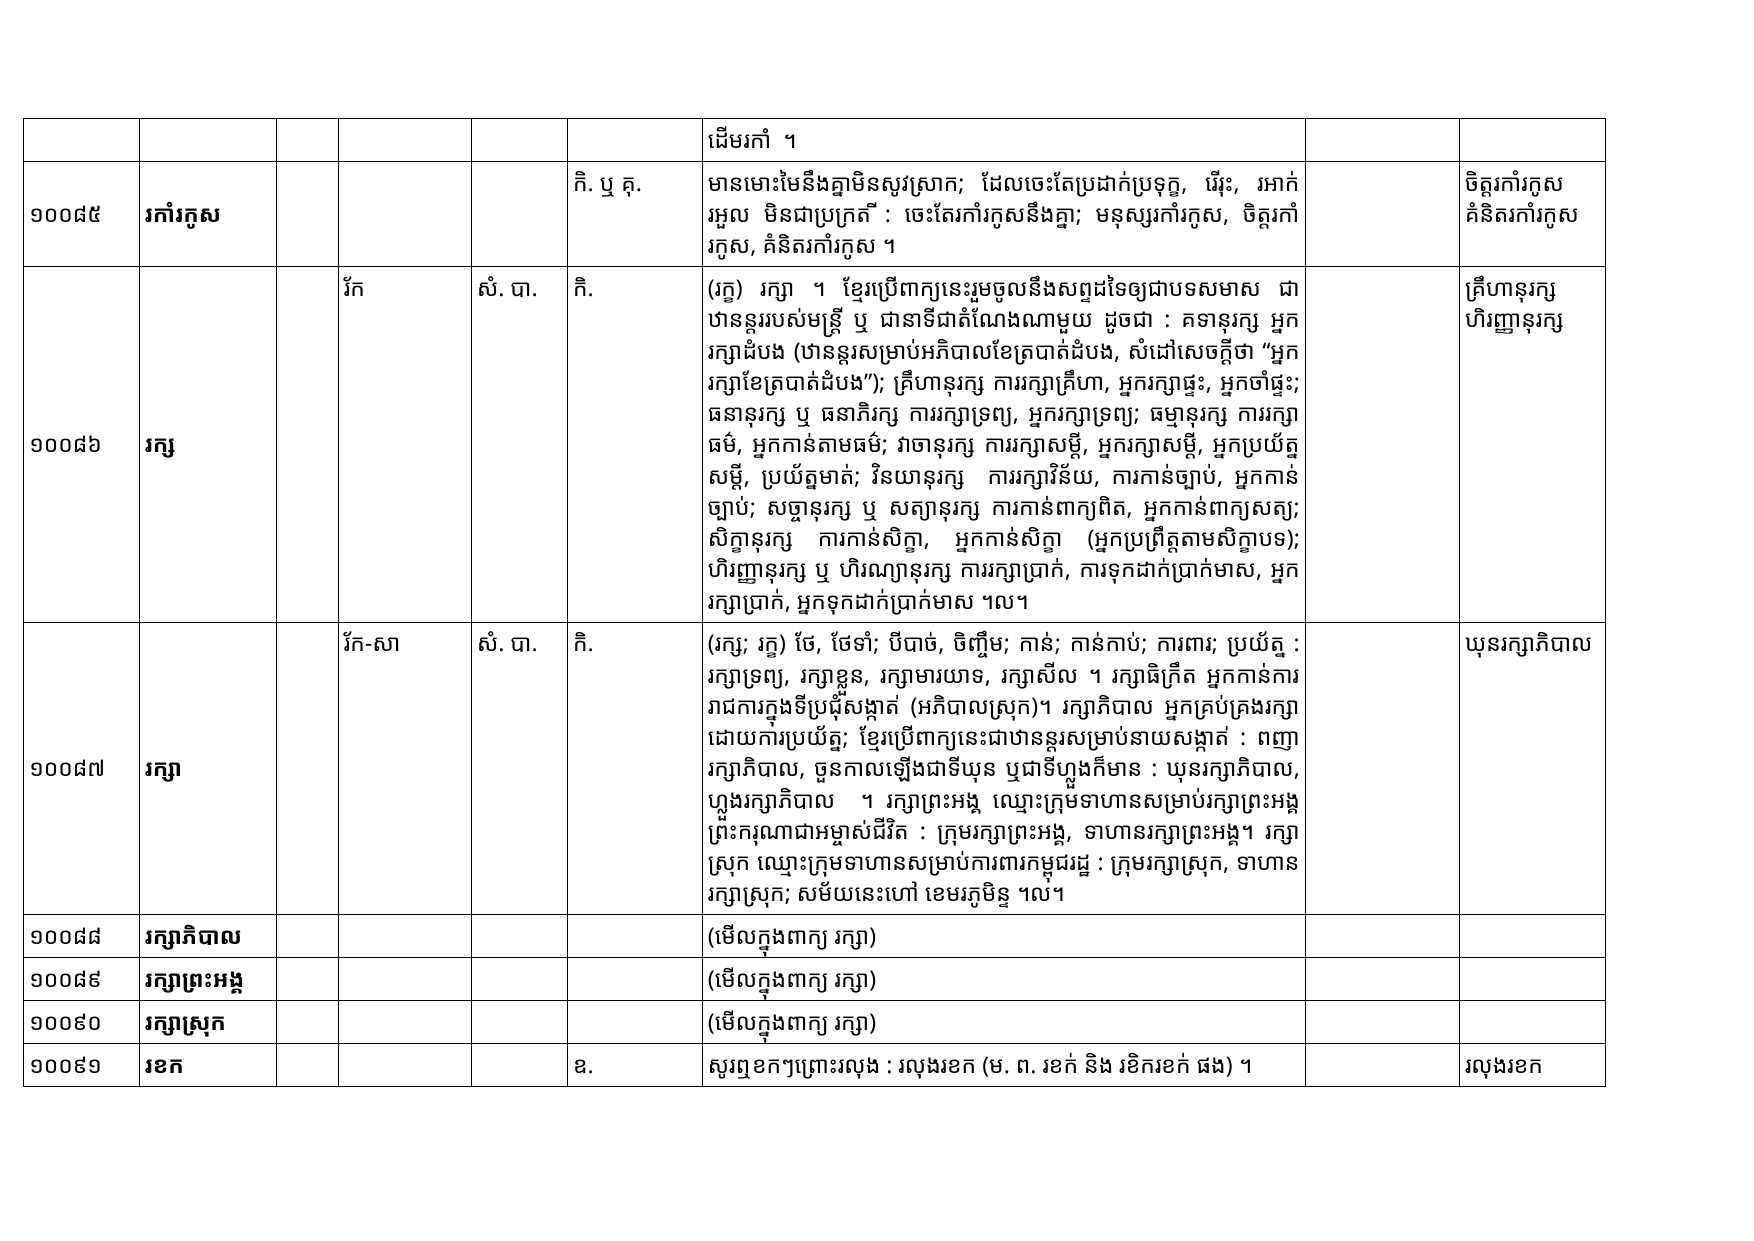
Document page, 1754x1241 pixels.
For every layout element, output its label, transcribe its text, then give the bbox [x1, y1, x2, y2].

table_cell [1460, 119, 1605, 161]
table_cell [472, 1001, 567, 1043]
table_cell [277, 958, 338, 1000]
table_cell កិ. [568, 623, 702, 914]
table_cell មាន​មោះមៃ​នឹង​គ្នា​មិន​សូវ​ស្រាក; ដែល​ចេះ​តែ​ប្រដាក់​ប្រទុក្ខ, រើ​រុះ, រអាក់​រអួល មិន​ជា​ប្រក្រតី : ចេះ​តែ​រកាំ​រកូស​នឹង​គ្នា; មនុស្ស​រកាំ​រកូស, ចិត្ត​រកាំ​រកូស, គំនិត​រកាំ​រកូស ។ [703, 162, 1305, 266]
table_cell [277, 119, 338, 161]
table_cell រក្សាភិបាល [140, 915, 276, 957]
table_cell [1306, 1001, 1459, 1043]
table_cell ១០០៨៨ [24, 915, 139, 957]
table_cell ចិត្ត​រកាំ​រកូស គំនិត​រកាំ​រកូស [1460, 162, 1605, 266]
table_cell ឧ. [568, 1044, 702, 1086]
table_cell ១០០៩០ [24, 1001, 139, 1043]
table_cell [568, 119, 702, 161]
table_cell គ្រឹហានុរក្ស ហិរញ្ញានុរក្ស [1460, 267, 1605, 622]
table_cell [1306, 623, 1459, 914]
table_cell [1460, 915, 1605, 957]
table_cell [1306, 915, 1459, 957]
table_cell ១០០៩១ [24, 1044, 139, 1086]
table_cell [277, 1044, 338, 1086]
table_cell [568, 915, 702, 957]
table_cell [568, 958, 702, 1000]
table_cell [277, 1001, 338, 1043]
table_cell កិ. ឬ គុ. [568, 162, 702, 266]
table_cell រលុង​រខក [1460, 1044, 1605, 1086]
table_cell (រក្ស; រក្ខ) ថែ, ថែទាំ; បីបាច់, ចិញ្ចឹម; កាន់; កាន់​កាប់; ការពារ; ប្រយ័ត្ន : រក្សា​ទ្រព្យ, រក្សា​ខ្លួន, រក្សា​មារយាទ, រក្សា​សីល ។ រក្សាធិក្រឹត អ្នក​កាន់​ការ​រាជការ​ក្នុង​ទី​ប្រជុំ​សង្កាត់ (អភិបាល​ស្រុក)។ រក្សាភិបាល អ្នក​គ្រប់គ្រង​រក្សា​ដោយ​ការ​ប្រយ័ត្ន; ខ្មែរ​ប្រើ​ពាក្យ​នេះ​ជា​ឋានន្តរ​សម្រាប់​នាយ​សង្កាត់ : ពញា​រក្សាភិបាល, ចួន​កាល​ឡើង​ជា​ទី​ឃុន ឬ​ជា​ទី​ហ្លួង​ក៏​មាន : ឃុន​រក្សាភិ​បាល, ហ្លួង​រក្សាភិបាល ។ រក្សា​ព្រះ​អង្គ ឈ្មោះ​ក្រុម​ទាហាន​សម្រាប់​រក្សា​ព្រះ​អង្គ​ព្រះ​ករុណា​ជា​អម្ចាស់​ជីវិត : ក្រុម​រក្សា​ព្រះ​អង្គ, ទាហាន​រក្សា​ព្រះ​អង្គ។ រក្សា​ស្រុក ឈ្មោះ​ក្រុម​ទាហាន​សម្រាប់​ការពារ​កម្ពុជ​រដ្ឋ : ក្រុម​រក្សា​ស្រុក, ទាហាន​រក្សា​ស្រុក; សម័យ​នេះ​ហៅ ខេមរ​ភូមិន្ទ ។ល។ [703, 623, 1305, 914]
table_cell [277, 915, 338, 957]
table_cell [568, 1001, 702, 1043]
table_cell រក្សា [140, 623, 276, 914]
table_cell សូរ​ឮ​ខក​ៗ​ព្រោះ​រលុង : រលុង​រខក (ម. ព. រខក់ និង រខិក​រខក់ ផង) ។ [703, 1044, 1305, 1086]
table_cell រក្សា​ស្រុក [140, 1001, 276, 1043]
table_cell [1460, 958, 1605, 1000]
table_cell រ័ក [339, 267, 471, 622]
table_cell [1460, 1001, 1605, 1043]
table_cell [277, 162, 338, 266]
table_cell សំ. បា. [472, 267, 567, 622]
table_cell [472, 1044, 567, 1086]
table_cell រក្ស [140, 267, 276, 622]
table_cell [339, 162, 471, 266]
table_cell ឃុន​រក្សាភិបាល [1460, 623, 1605, 914]
table_cell (មើល​ក្នុង​ពាក្យ រក្សា) [703, 915, 1305, 957]
table_cell រក្សា​ព្រះ​អង្គ [140, 958, 276, 1000]
table_cell រ័ក-សា [339, 623, 471, 914]
table_cell [472, 162, 567, 266]
table_cell [472, 915, 567, 957]
table_cell [1306, 267, 1459, 622]
table_cell (រក្ខ) រក្សា ។ ខ្មែរ​ប្រើ​ពាក្យ​នេះ​រួម​ចូល​នឹង​សព្ទ​ដទៃ​ឲ្យ​ជា​បទ​សមាស ជា​ឋានន្តរ​របស់​មន្ត្រី ឬ ជា​នាទី​ជា​តំណែង​ណា​មួយ ដូច​ជា : គទានុរក្ស អ្នក​រក្សា​ដំបង (ឋានន្តរ​សម្រាប់​អភិបាល​ខែត្រ​បាត់ដំបង, សំដៅ​សេចក្ដី​ថា “អ្នក​រក្សា​ខែត្រ​បាត់ដំបង”); គ្រឹហានុរក្ស ការ​រក្សា​គ្រឹហា, អ្នក​រក្សា​ផ្ទះ, អ្នក​ចាំ​ផ្ទះ; ធនានុរក្ស ឬ ធនាភិរក្ស ការ​រក្សា​ទ្រព្យ, អ្នក​រក្សា​ទ្រព្យ; ធម្មានុរក្ស ការ​រក្សា​ធម៌, អ្នក​កាន់​តាម​ធម៌; វាចានុរក្ស ការ​រក្សា​សម្ដី, អ្នក​រក្សា​សម្ដី, អ្នក​ប្រយ័ត្ន​សម្ដី, ប្រយ័ត្ន​មាត់; វិនយានុរក្ស ការ​រក្សា​វិន័យ, ការ​កាន់​ច្បាប់, អ្នក​កាន់​ច្បាប់; សច្ចានុរក្ស ឬ សត្យានុរក្ស ការ​កាន់​ពាក្យ​ពិត, អ្នក​កាន់​ពាក្យ​សត្យ; សិក្ខានុរក្ស ការ​កាន់​សិក្ខា, អ្នក​កាន់​សិក្ខា (អ្នក​ប្រព្រឹត្ត​តាម​សិក្ខាបទ); ហិរញ្ញានុរក្ស ឬ ហិរណ្យានុរក្ស ការ​រក្សា​ប្រាក់, ការ​ទុក​ដាក់​ប្រាក់​មាស, អ្នក​រក្សា​ប្រាក់, អ្នក​ទុក​ដាក់​ប្រាក់​មាស ។ល។ [703, 267, 1305, 622]
table_cell [277, 267, 338, 622]
table_cell ដើម​រកាំ ។ [703, 119, 1305, 161]
table_cell ១០០៨៦ [24, 267, 139, 622]
table_cell [339, 119, 471, 161]
table_cell [1306, 162, 1459, 266]
table_cell កិ. [568, 267, 702, 622]
table_cell (មើល​ក្នុង​ពាក្យ រក្សា) [703, 958, 1305, 1000]
table_cell [339, 1001, 471, 1043]
table_cell [24, 119, 139, 161]
table_cell [140, 119, 276, 161]
table_cell រខក [140, 1044, 276, 1086]
table_cell [339, 958, 471, 1000]
table_cell [1306, 958, 1459, 1000]
table_cell [1306, 119, 1459, 161]
table_cell [472, 958, 567, 1000]
table_cell [1306, 1044, 1459, 1086]
table_cell [277, 623, 338, 914]
table_cell [339, 1044, 471, 1086]
table_cell [472, 119, 567, 161]
table_cell [339, 915, 471, 957]
table_cell ១០០៨៩ [24, 958, 139, 1000]
table_cell សំ. បា. [472, 623, 567, 914]
table_cell រកាំរកូស [140, 162, 276, 266]
table_cell (មើល​ក្នុង​ពាក្យ រក្សា) [703, 1001, 1305, 1043]
table_cell ១០០៨៧ [24, 623, 139, 914]
table_cell ១០០៨៥ [24, 162, 139, 266]
